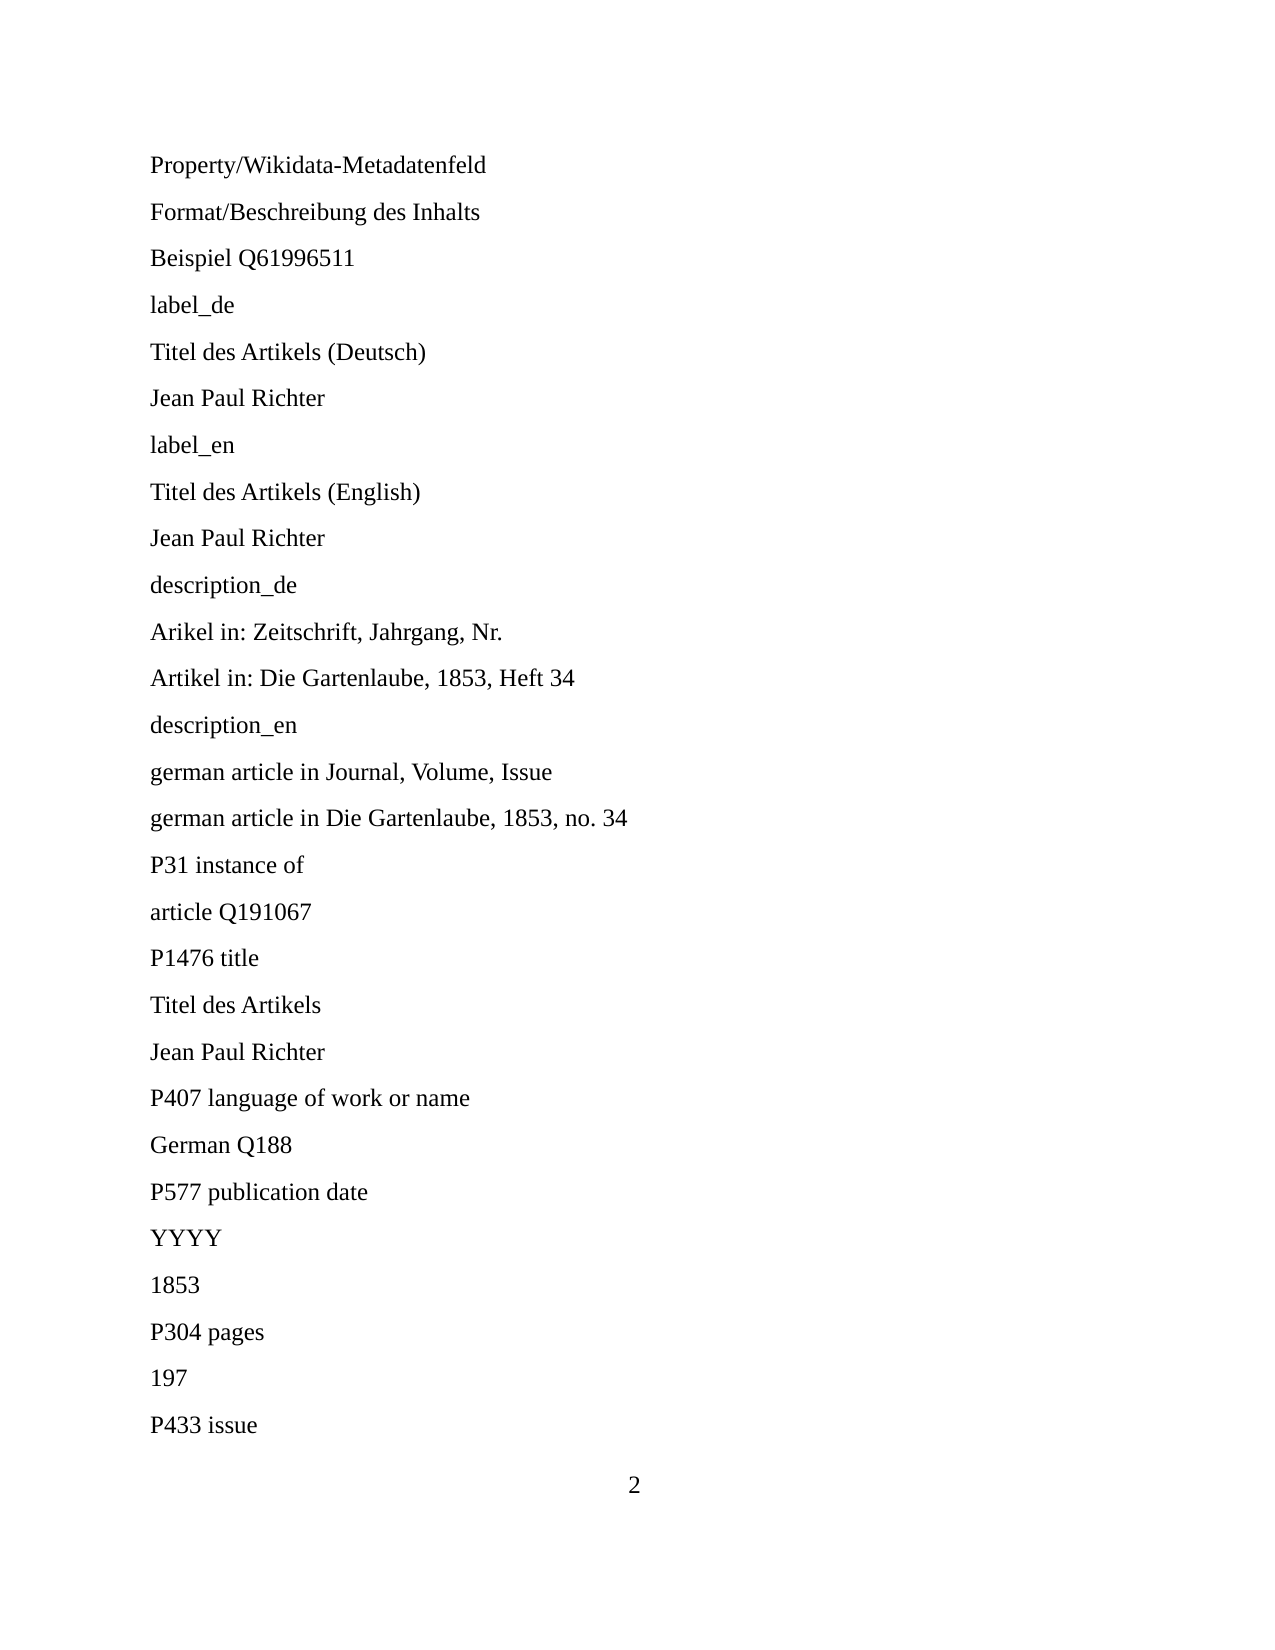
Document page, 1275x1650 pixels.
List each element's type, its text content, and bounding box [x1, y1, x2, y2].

text 1853 [150, 1270, 1125, 1299]
text Format/Beschreibung des Inhalts [150, 197, 1125, 225]
text label_en [150, 430, 1125, 459]
text Titel des Artikels (Deutsch) [150, 337, 1125, 365]
text Artikel in: Die Gartenlaube, 1853, Heft 34 [150, 663, 1125, 692]
text Arikel in: Zeitschrift, Jahrgang, Nr. [150, 617, 1125, 645]
text P433 issue [150, 1410, 1125, 1439]
text P1476 title [150, 943, 1125, 972]
text P577 publication date [150, 1177, 1125, 1205]
text YYYY [150, 1223, 1125, 1252]
text P31 instance of [150, 850, 1125, 879]
text german article in Die Gartenlaube, 1853, no. 34 [150, 803, 1125, 832]
text description_en [150, 710, 1125, 739]
text german article in Journal, Volume, Issue [150, 757, 1125, 785]
text P407 language of work or name [150, 1083, 1125, 1112]
text description_de [150, 570, 1125, 599]
text Titel des Artikels (English) [150, 477, 1125, 505]
text label_de [150, 290, 1125, 319]
text Titel des Artikels [150, 990, 1125, 1019]
text 197 [150, 1363, 1125, 1392]
text Beispiel Q61996511 [150, 243, 1125, 272]
text Jean Paul Richter [150, 383, 1125, 412]
text Jean Paul Richter [150, 1037, 1125, 1065]
text Jean Paul Richter [150, 523, 1125, 552]
text article Q191067 [150, 897, 1125, 925]
text P304 pages [150, 1317, 1125, 1345]
text German Q188 [150, 1130, 1125, 1159]
text Property/Wikidata-Metadatenfeld [150, 150, 1125, 179]
